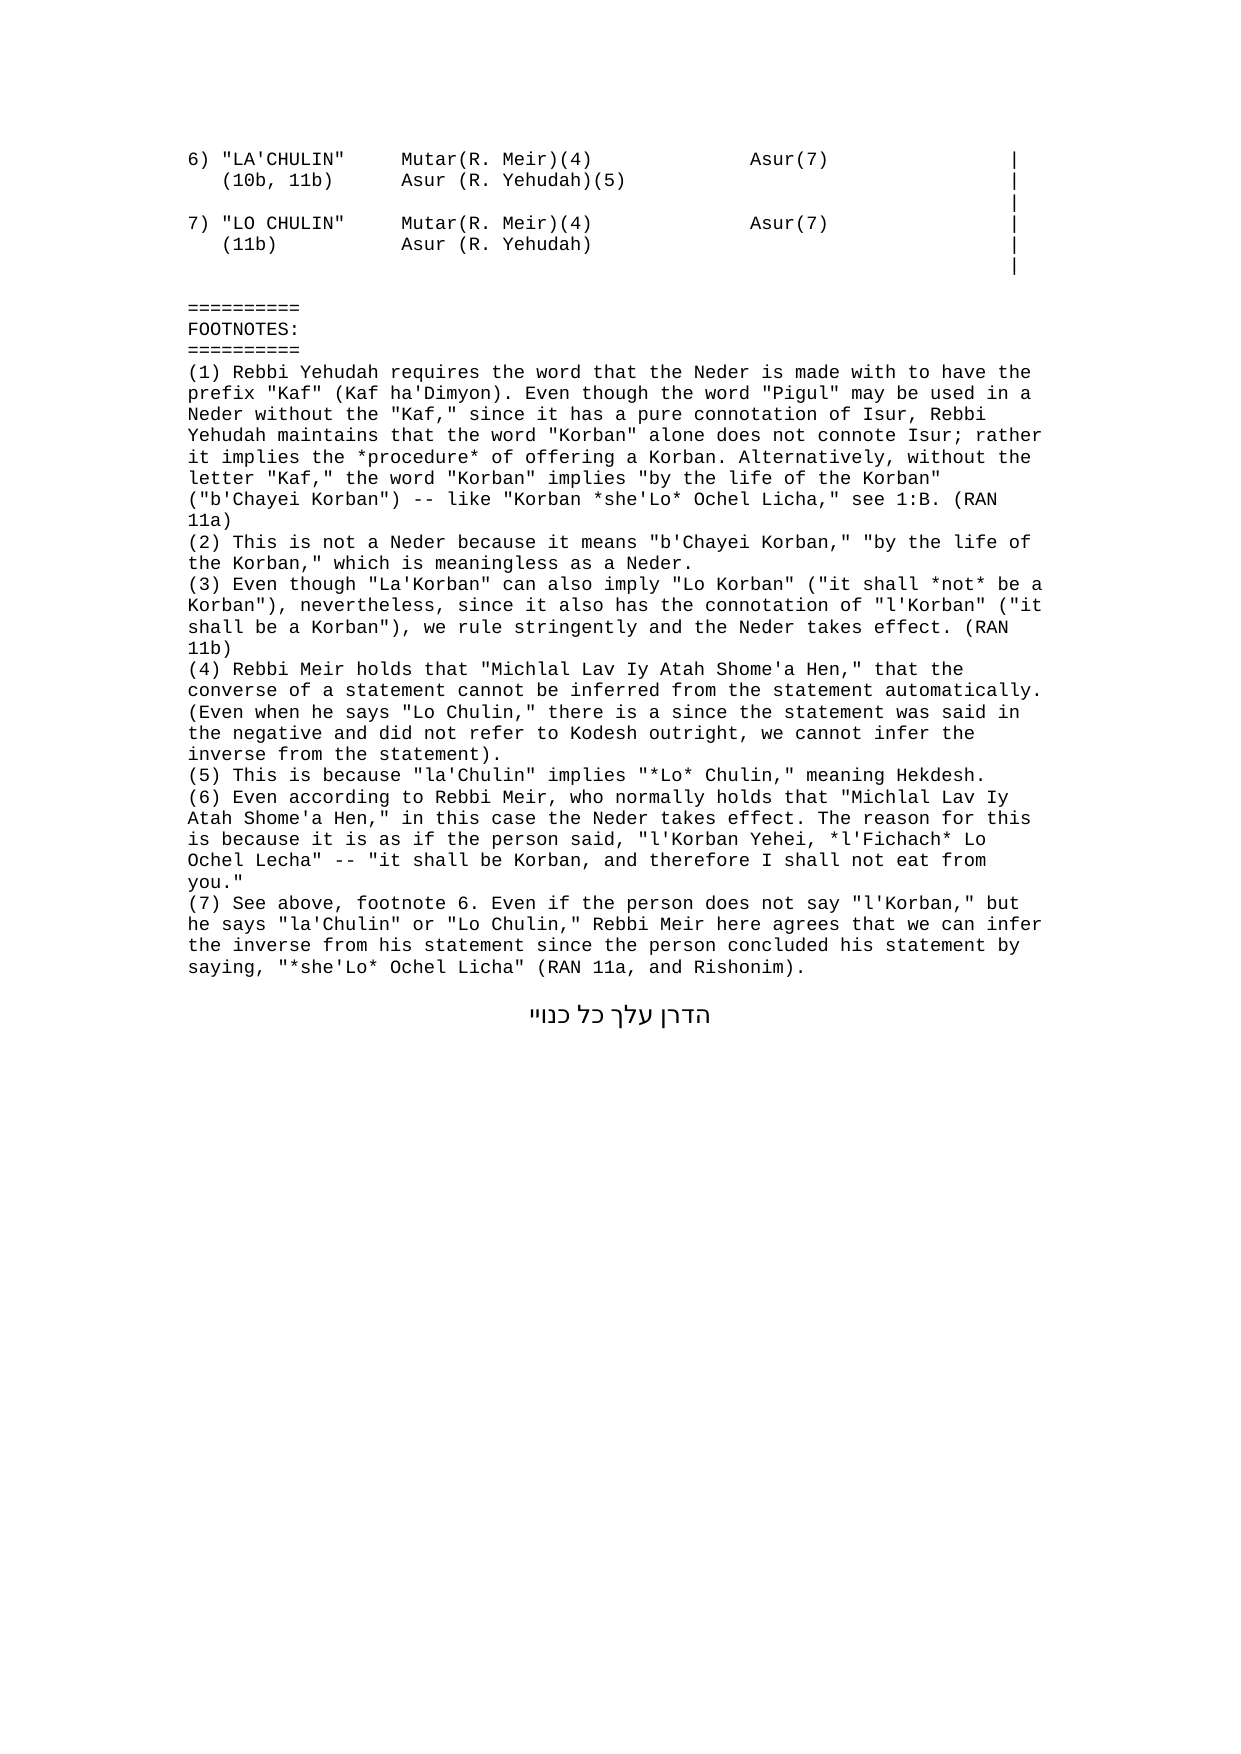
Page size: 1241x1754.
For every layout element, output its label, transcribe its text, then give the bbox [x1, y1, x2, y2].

text 6) "LA'CHULIN" Mutar(R. Meir)(4) Asur(7) | (10b, 11b) Asur (R. Yehudah)(5) | | 7) "LO CHULIN" Mutar(R. Meir)(4) Asur(7) | (11b) Asur (R. Yehudah) | | ========== FOOTNOTES: ========== (1) Rebbi Yehudah requires the word that the Neder is made with to have the prefix "Kaf" (Kaf ha'Dimyon). Even though the word "Pigul" may be used in a Neder without the "Kaf," since it has a pure connotation of Isur, Rebbi Yehudah maintains that the word "Korban" alone does not connote Isur; rather it implies the *procedure* of offering a Korban. Alternatively, without the letter "Kaf," the word "Korban" implies "by the life of the Korban" ("b'Chayei Korban") -- like "Korban *she'Lo* Ochel Licha," see 1:B. (RAN 11a) (2) This is not a Neder because it means "b'Chayei Korban," "by the life of the Korban," which is meaningless as a Neder. (3) Even though "La'Korban" can also imply "Lo Korban" ("it shall *not* be a Korban"), nevertheless, since it also has the connotation of "l'Korban" ("it shall be a Korban"), we rule stringently and the Neder takes effect. (RAN 11b) (4) Rebbi Meir holds that "Michlal Lav Iy Atah Shome'a Hen," that the converse of a statement cannot be inferred from the statement automatically. (Even when he says "Lo Chulin," there is a since the statement was said in the negative and did not refer to Kodesh outright, we cannot infer the inverse from the statement). (5) This is because "la'Chulin" implies "*Lo* Chulin," meaning Hekdesh. (6) Even according to Rebbi Meir, who normally holds that "Michlal Lav Iy Atah Shome'a Hen," in this case the Neder takes effect. The reason for this is because it is as if the person said, "l'Korban Yehei, *l'Fichach* Lo Ochel Lecha" -- "it shall be Korban, and therefore I shall not eat from you." (7) See above, footnote 6. Even if the person does not say "l'Korban," but he says "la'Chulin" or "Lo Chulin," Rebbi Meir here agrees that we can infer the inverse from his statement since the person concluded his statement by saying, "*she'Lo* Ochel Licha" (RAN 11a, and Rishonim). [187, 150, 1053, 1000]
text הדרן עלך כל כנויי [187, 1000, 1053, 1029]
